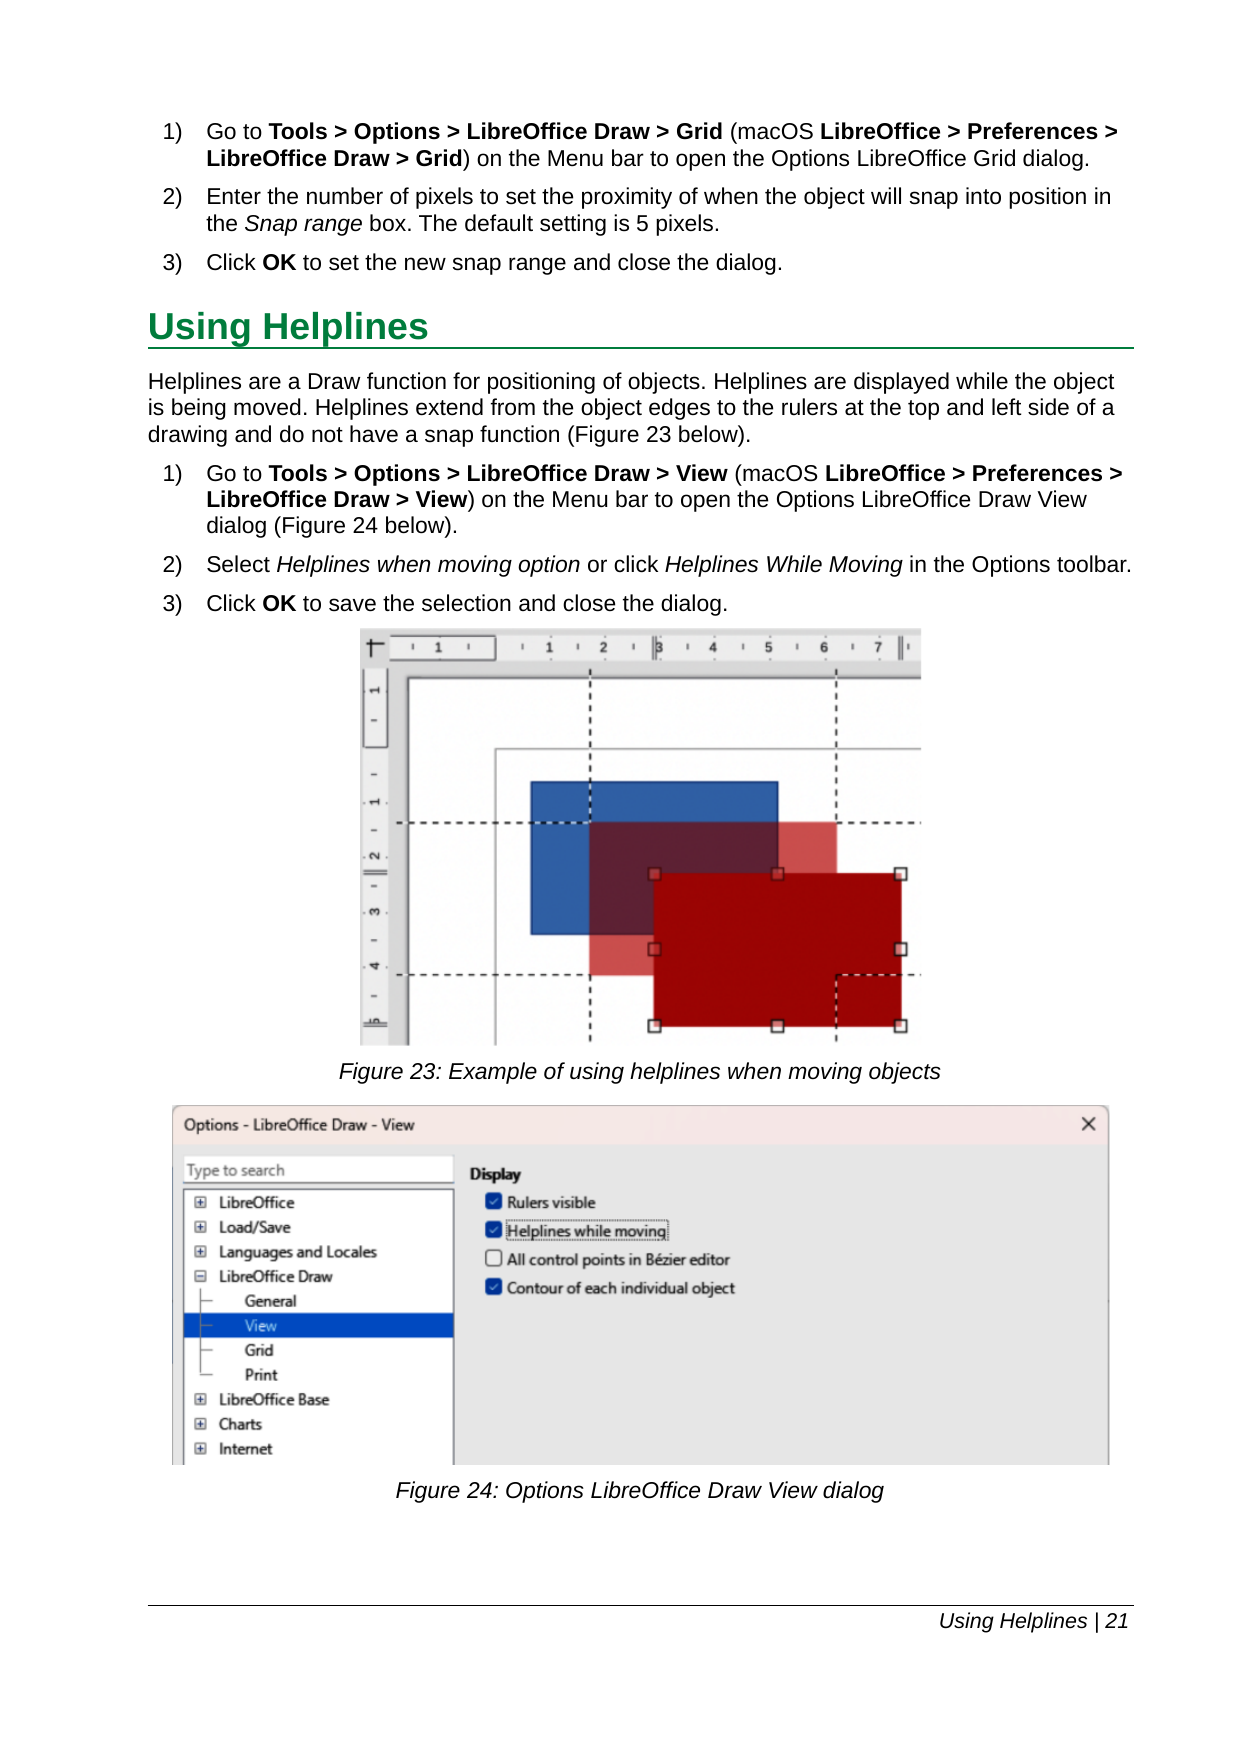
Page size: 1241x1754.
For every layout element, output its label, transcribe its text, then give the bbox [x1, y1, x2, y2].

picture [360, 628, 922, 1046]
list Go to Tools > Options > LibreOffice Draw > Grid (macOS LibreOffice > Preferences > LibreOffice Draw > Grid) on the Menu bar to open the Options LibreOffice Grid dialog. [162, 118, 1134, 171]
subtitle Using Helplines [148, 304, 1134, 347]
text Figure 23: Example of using helplines when moving objects [314, 1058, 968, 1084]
list Go to Tools > Options > LibreOffice Draw > View (macOS LibreOffice > Preferences > LibreOffice Draw > View) on the Menu bar to open the Options LibreOffice Draw View dialog (Figure 24 below). [162, 459, 1134, 539]
list Enter the number of pixels to set the proximity of when the object will snap into position in the Snap range box. The default setting is 5 pixels. [162, 183, 1134, 236]
picture [172, 1105, 1110, 1465]
text Figure 24: Options LibreOffice Draw View dialog [172, 1477, 1109, 1503]
text Helplines are a Draw function for positioning of objects. Helplines are displayed while the object is being moved. Helplines extend from the object edges to the rulers at the top and left side of a drawing and do not have a snap function (Figure 23 below). [148, 368, 1134, 447]
list Click OK to save the selection and close the dialog. [162, 590, 1134, 616]
list Click OK to set the new snap range and close the dialog. [162, 248, 1134, 275]
list Select Helplines when moving option or click Helplines While Moving in the Options toolbar. [162, 551, 1134, 577]
